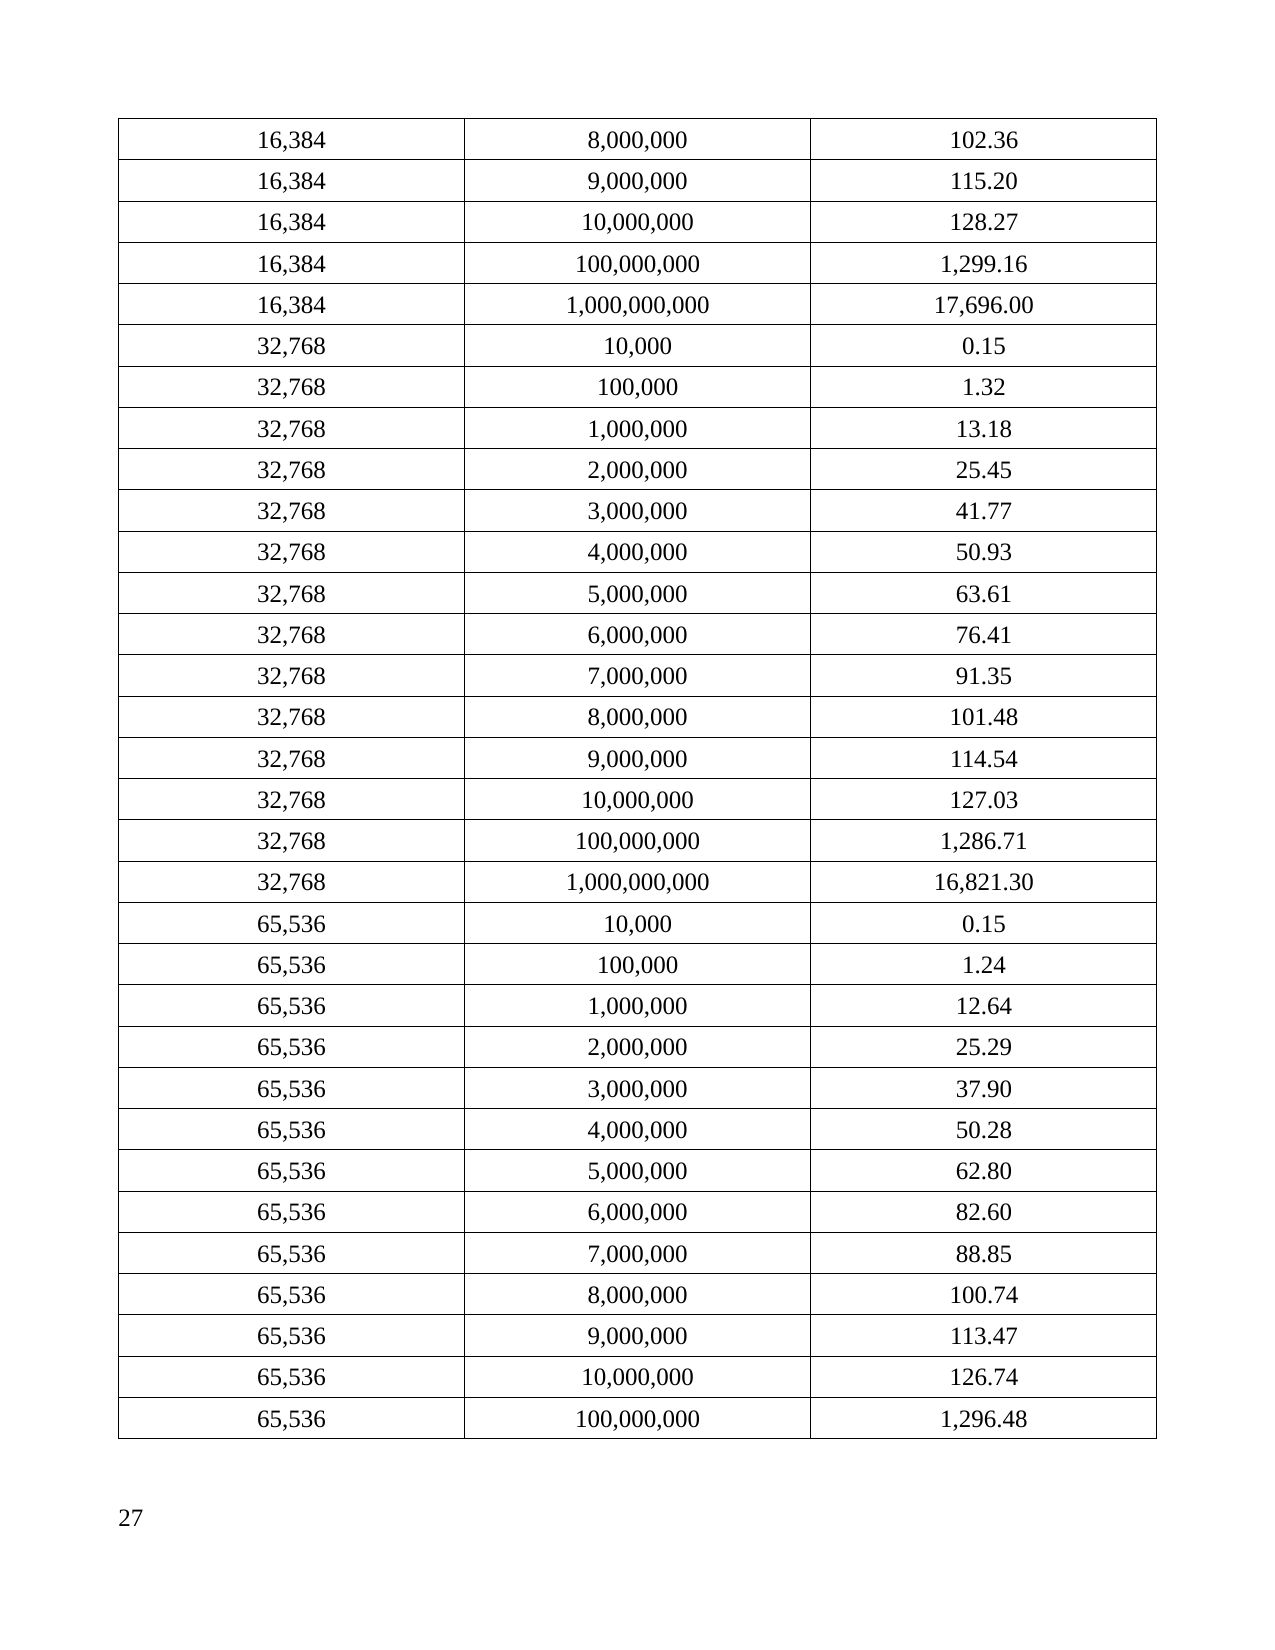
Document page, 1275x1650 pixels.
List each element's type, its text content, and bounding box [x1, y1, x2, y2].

table_cell 32,768 [119, 408, 464, 448]
table_cell 115.20 [811, 160, 1156, 201]
table_cell 37.90 [811, 1068, 1156, 1108]
table_cell 32,768 [119, 862, 464, 902]
table_cell 25.29 [811, 1027, 1156, 1067]
table_cell 32,768 [119, 779, 464, 819]
table_cell 100,000,000 [465, 820, 810, 861]
table_cell 32,768 [119, 532, 464, 572]
table_cell 1,286.71 [811, 820, 1156, 861]
table_cell 65,536 [119, 1233, 464, 1273]
table_cell 10,000 [465, 903, 810, 943]
table_cell 16,384 [119, 160, 464, 201]
table_cell 102.36 [811, 119, 1156, 159]
table_cell 91.35 [811, 655, 1156, 696]
table_cell 4,000,000 [465, 1109, 810, 1149]
table_cell 10,000 [465, 325, 810, 366]
table_cell 101.48 [811, 697, 1156, 737]
table_cell 50.28 [811, 1109, 1156, 1149]
table_cell 8,000,000 [465, 119, 810, 159]
table_cell 1,000,000,000 [465, 284, 810, 324]
table_cell 1,000,000 [465, 408, 810, 448]
table_cell 113.47 [811, 1315, 1156, 1356]
table_cell 8,000,000 [465, 697, 810, 737]
table_cell 7,000,000 [465, 655, 810, 696]
table_cell 16,821.30 [811, 862, 1156, 902]
table_cell 65,536 [119, 944, 464, 984]
table_cell 32,768 [119, 367, 464, 407]
table_cell 13.18 [811, 408, 1156, 448]
table_cell 63.61 [811, 573, 1156, 613]
table_cell 32,768 [119, 655, 464, 696]
table_cell 0.15 [811, 325, 1156, 366]
table_cell 2,000,000 [465, 1027, 810, 1067]
table_cell 41.77 [811, 490, 1156, 531]
table_cell 65,536 [119, 1357, 464, 1397]
table_cell 5,000,000 [465, 1150, 810, 1191]
table_cell 65,536 [119, 985, 464, 1026]
table_cell 3,000,000 [465, 490, 810, 531]
table_cell 16,384 [119, 202, 464, 242]
table_cell 50.93 [811, 532, 1156, 572]
table_cell 8,000,000 [465, 1274, 810, 1314]
table_cell 1,000,000 [465, 985, 810, 1026]
table_cell 32,768 [119, 449, 464, 489]
table_cell 32,768 [119, 325, 464, 366]
table_cell 127.03 [811, 779, 1156, 819]
table_cell 32,768 [119, 820, 464, 861]
table_cell 100,000 [465, 367, 810, 407]
table_cell 10,000,000 [465, 779, 810, 819]
table_cell 1,296.48 [811, 1398, 1156, 1438]
table_cell 9,000,000 [465, 1315, 810, 1356]
table_cell 32,768 [119, 738, 464, 778]
table_cell 82.60 [811, 1192, 1156, 1232]
table_cell 6,000,000 [465, 1192, 810, 1232]
table_cell 100,000 [465, 944, 810, 984]
table_cell 5,000,000 [465, 573, 810, 613]
table_cell 1,299.16 [811, 243, 1156, 283]
table_cell 126.74 [811, 1357, 1156, 1397]
table_cell 32,768 [119, 490, 464, 531]
table_cell 65,536 [119, 903, 464, 943]
table_cell 65,536 [119, 1150, 464, 1191]
table_cell 65,536 [119, 1027, 464, 1067]
table_cell 0.15 [811, 903, 1156, 943]
table_cell 12.64 [811, 985, 1156, 1026]
table_cell 65,536 [119, 1109, 464, 1149]
table_cell 7,000,000 [465, 1233, 810, 1273]
table_cell 9,000,000 [465, 738, 810, 778]
table_cell 10,000,000 [465, 202, 810, 242]
table_cell 1.24 [811, 944, 1156, 984]
table_cell 100.74 [811, 1274, 1156, 1314]
table_cell 65,536 [119, 1068, 464, 1108]
table_cell 65,536 [119, 1192, 464, 1232]
table_cell 10,000,000 [465, 1357, 810, 1397]
table_cell 100,000,000 [465, 243, 810, 283]
table_cell 25.45 [811, 449, 1156, 489]
table_cell 16,384 [119, 119, 464, 159]
table_cell 1.32 [811, 367, 1156, 407]
table_cell 65,536 [119, 1315, 464, 1356]
table_cell 17,696.00 [811, 284, 1156, 324]
table_cell 62.80 [811, 1150, 1156, 1191]
table_cell 128.27 [811, 202, 1156, 242]
table_cell 9,000,000 [465, 160, 810, 201]
table_cell 32,768 [119, 573, 464, 613]
table_cell 32,768 [119, 614, 464, 654]
table_cell 32,768 [119, 697, 464, 737]
table_cell 2,000,000 [465, 449, 810, 489]
table_cell 4,000,000 [465, 532, 810, 572]
table_cell 16,384 [119, 243, 464, 283]
table_cell 88.85 [811, 1233, 1156, 1273]
table_cell 100,000,000 [465, 1398, 810, 1438]
table_cell 1,000,000,000 [465, 862, 810, 902]
table_cell 6,000,000 [465, 614, 810, 654]
table_cell 65,536 [119, 1274, 464, 1314]
table_cell 3,000,000 [465, 1068, 810, 1108]
table_cell 65,536 [119, 1398, 464, 1438]
table_cell 16,384 [119, 284, 464, 324]
table_cell 114.54 [811, 738, 1156, 778]
table_cell 76.41 [811, 614, 1156, 654]
